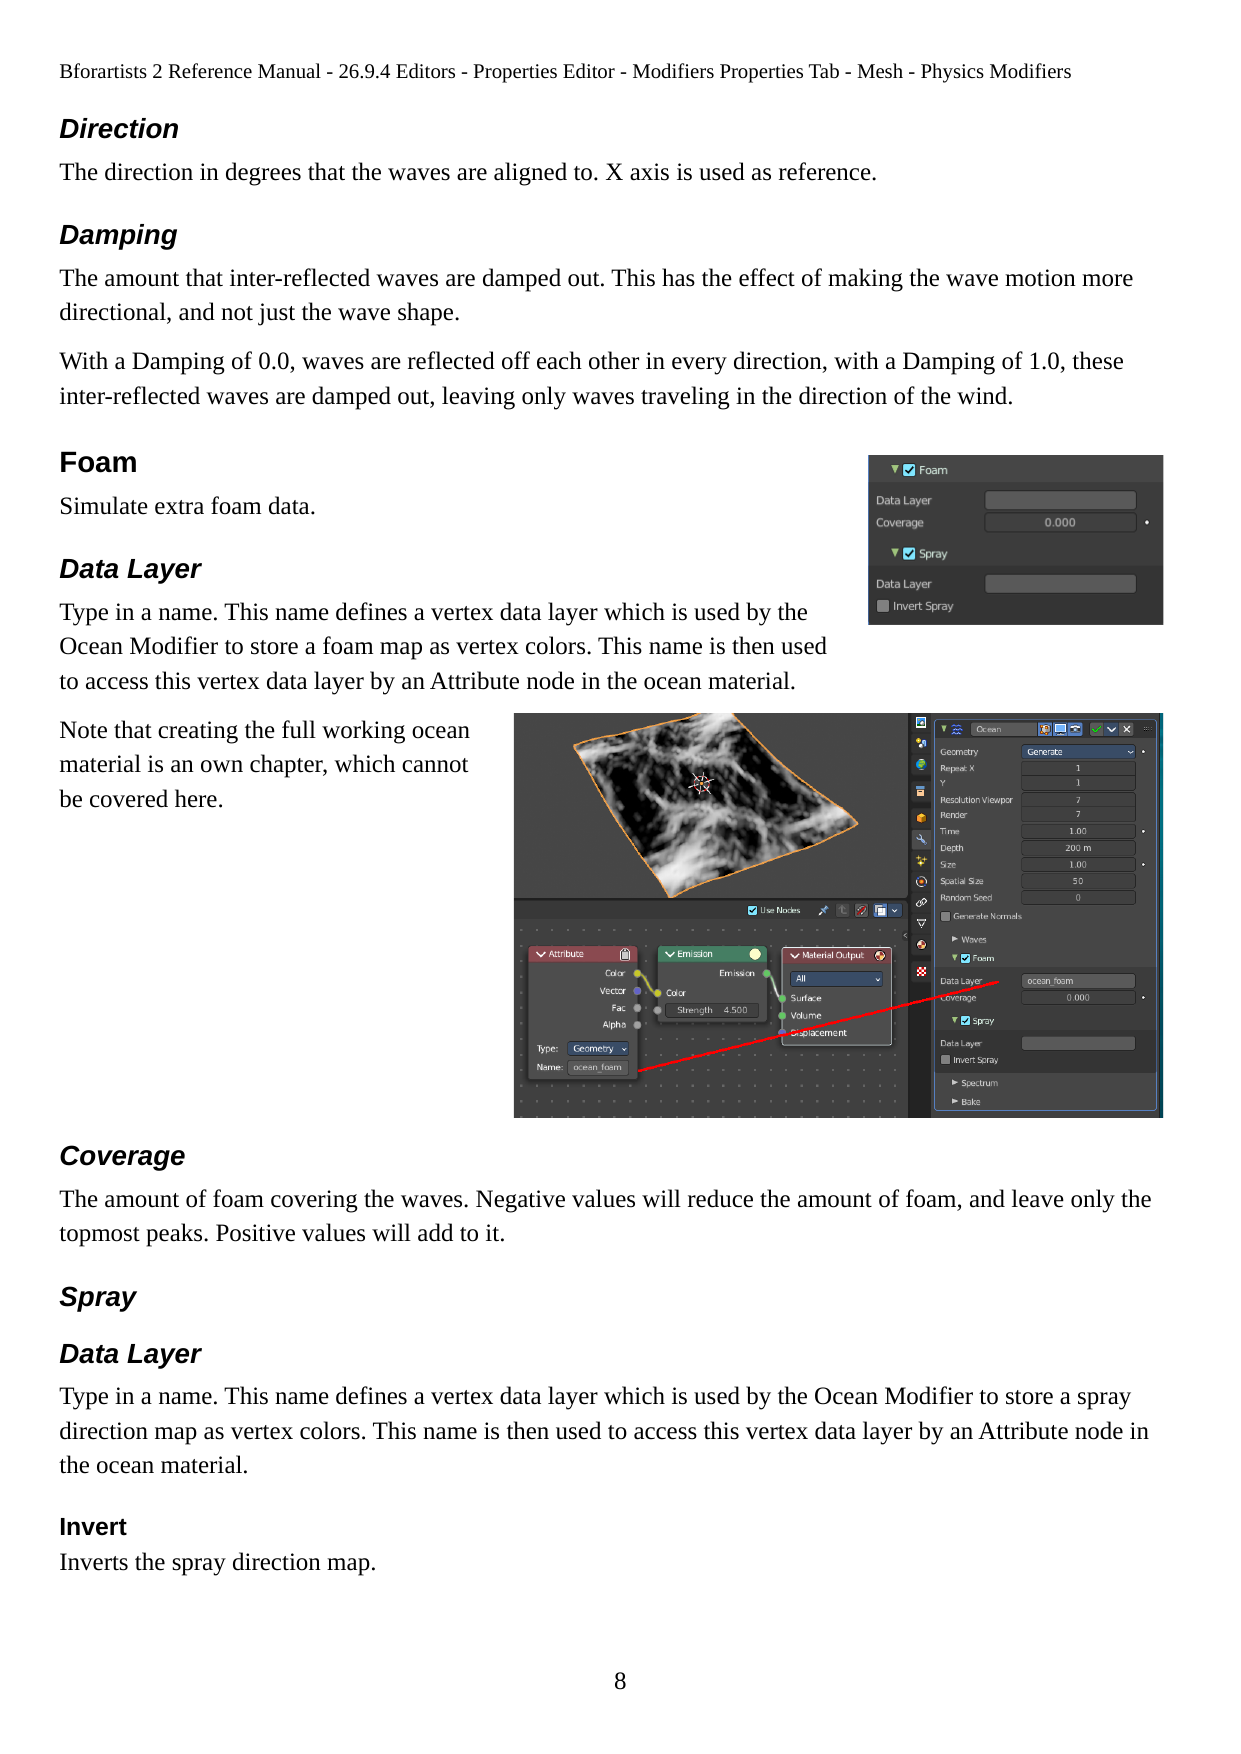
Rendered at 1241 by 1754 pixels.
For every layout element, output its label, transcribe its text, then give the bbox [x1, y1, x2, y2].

text Type in a name. This name defines a vertex data layer which is used by the Ocean Modifier to store a foam map as vertex colors. This name is then used to access this vertex data layer by an Attribute node in the ocean material. [59, 597, 1181, 694]
picture [868, 455, 1164, 625]
text Note that creating the full working ocean material is an own chapter, which cannot be covered here. [59, 715, 513, 812]
picture [513, 713, 1164, 1118]
subtitle Direction [59, 113, 1181, 144]
subtitle Coverage [59, 1140, 1181, 1172]
subtitle Foam [59, 444, 1181, 478]
subtitle Data Layer [59, 552, 868, 584]
subtitle [1164, 552, 1181, 584]
text The direction in degrees that the waves are aligned to. X axis is used as reference. [59, 157, 1181, 186]
subtitle Data Layer [59, 1337, 1181, 1369]
subtitle Invert [59, 1512, 1181, 1540]
subtitle Damping [59, 218, 1181, 250]
text The amount that inter-reflected waves are damped out. This has the effect of making the wave motion more directional, and not just the wave shape. [59, 263, 1181, 326]
text With a Damping of 0.0, waves are reflected off each other in every direction, with a Damping of 1.0, these inter-reflected waves are damped out, leaving only waves traveling in the direction of the wind. [59, 346, 1181, 410]
text Type in a name. This name defines a vertex data layer which is used by the Ocean Modifier to store a spray direction map as vertex colors. This name is then used to access this vertex data layer by an Attribute node in the ocean material. [59, 1381, 1181, 1479]
text Inverts the spray direction map. [59, 1547, 1181, 1575]
subtitle Spray [59, 1280, 1181, 1312]
text The amount of foam covering the waves. Negative values will reduce the amount of foam, and leave only the topmost peaks. Positive values will add to it. [59, 1184, 1181, 1247]
text Simulate extra foam data. [59, 491, 868, 519]
